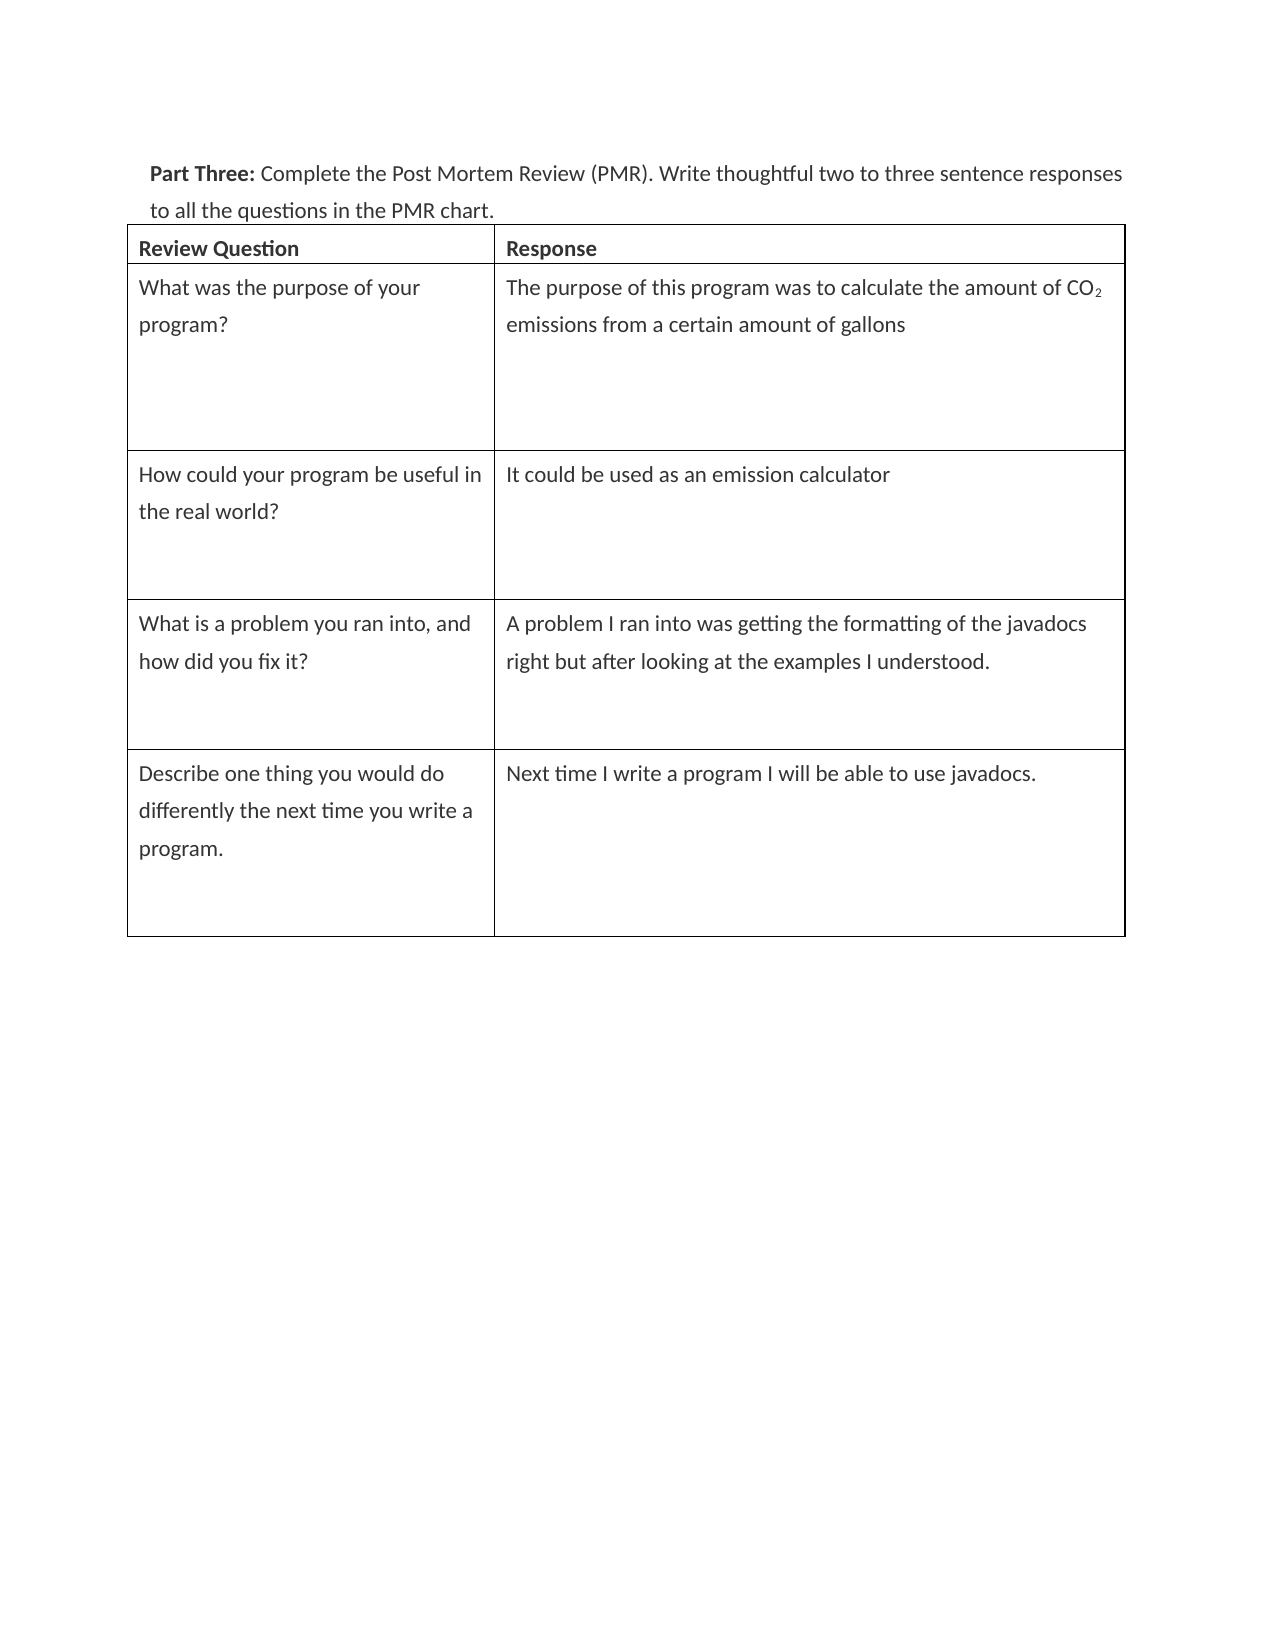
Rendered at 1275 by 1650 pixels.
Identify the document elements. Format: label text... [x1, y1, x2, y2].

table_cell How could your program be useful in the real world? [128, 451, 494, 599]
table_cell Describe one thing you would do differently the next time you write a program. [128, 750, 494, 936]
table_cell It could be used as an emission calculator [495, 451, 1124, 599]
table_cell A problem I ran into was getting the formatting of the javadocs right but after looking at the examples I understood. [495, 600, 1124, 749]
table_cell What was the purpose of your program? [128, 264, 494, 449]
table_cell Next time I write a program I will be able to use javadocs. [495, 750, 1124, 936]
text Part Three: Complete the Post Mortem Review (PMR). Write thoughtful two to three sentence responses to all the questions in the PMR chart. [150, 150, 1125, 224]
table_header Review Question [128, 225, 494, 263]
table_cell The purpose of this program was to calculate the amount of CO2 emissions from a certain amount of gallons [495, 264, 1124, 449]
table_header Response [495, 225, 1124, 263]
table_cell What is a problem you ran into, and how did you fix it? [128, 600, 494, 749]
